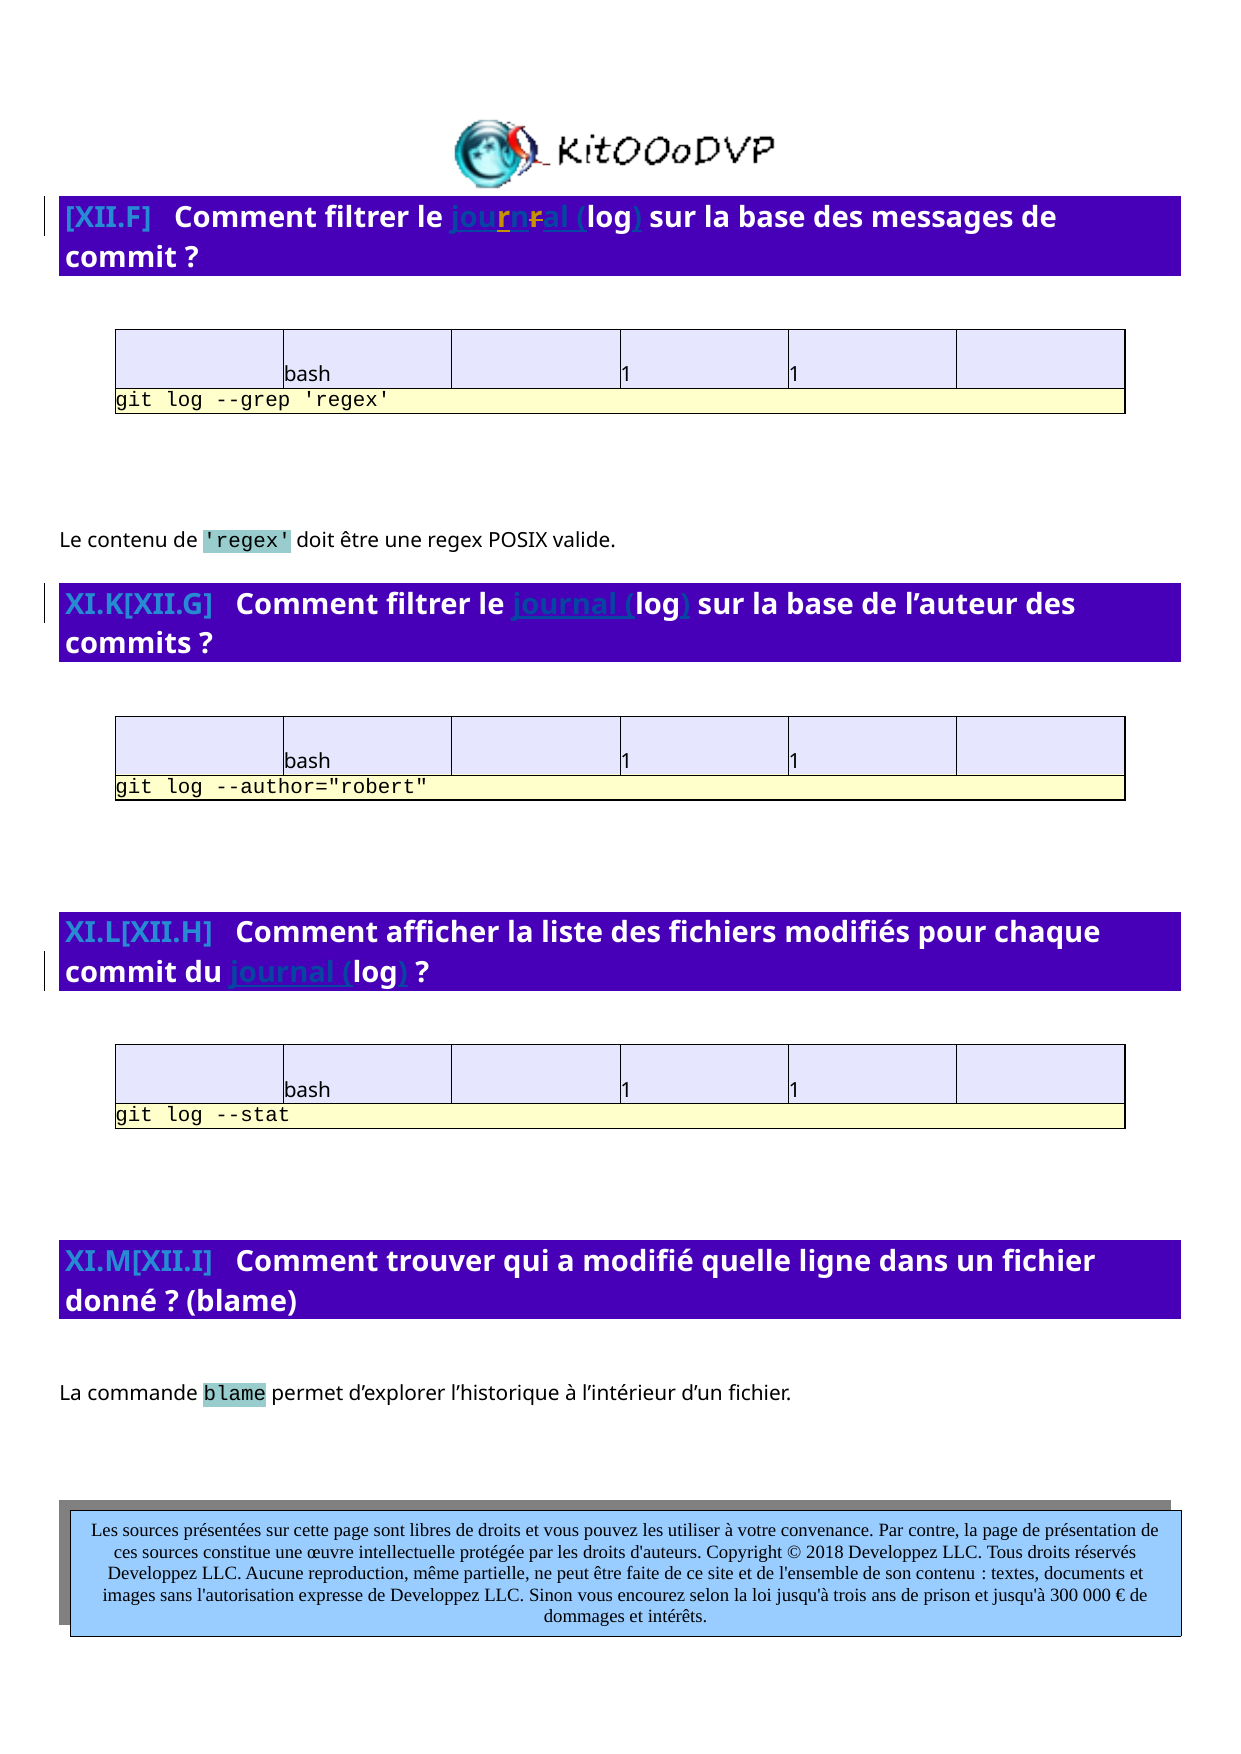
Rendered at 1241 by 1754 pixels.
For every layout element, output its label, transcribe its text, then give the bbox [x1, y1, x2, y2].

table_header [116, 330, 283, 388]
table_header 1 [621, 1045, 788, 1103]
table_header [116, 1045, 283, 1103]
table_header 1 [789, 717, 956, 774]
table_header bash [284, 717, 451, 774]
subtitle Comment filtrer le journal (log) sur la base des messages de commit ? [59, 196, 1181, 276]
subtitle Comment trouver qui a modifié quelle ligne dans un fichier donné ? (blame) [59, 1240, 1181, 1319]
table_header [957, 1045, 1124, 1103]
table_header [957, 717, 1124, 774]
table_header [452, 717, 620, 774]
table_header 1 [621, 330, 788, 388]
table_header bash [284, 330, 451, 388]
table_header [116, 717, 283, 774]
subtitle Comment afficher la liste des fichiers modifiés pour chaque commit du journal (log) ? [59, 912, 1181, 991]
table_header 1 [789, 330, 956, 388]
table_header [957, 330, 1124, 388]
picture [453, 118, 781, 191]
text La commande blame permet d’explorer l’historique à l’intérieur d’un fichier. [59, 1378, 1181, 1407]
text Le contenu de 'regex' doit être une regex POSIX valide. [59, 525, 1181, 553]
table_header 1 [789, 1045, 956, 1103]
subtitle Comment filtrer le journal (log) sur la base de l’auteur des commits ? [59, 583, 1181, 662]
table_header bash [284, 1045, 451, 1103]
table_header [452, 330, 620, 388]
table_header 1 [621, 717, 788, 774]
table_header [452, 1045, 620, 1103]
